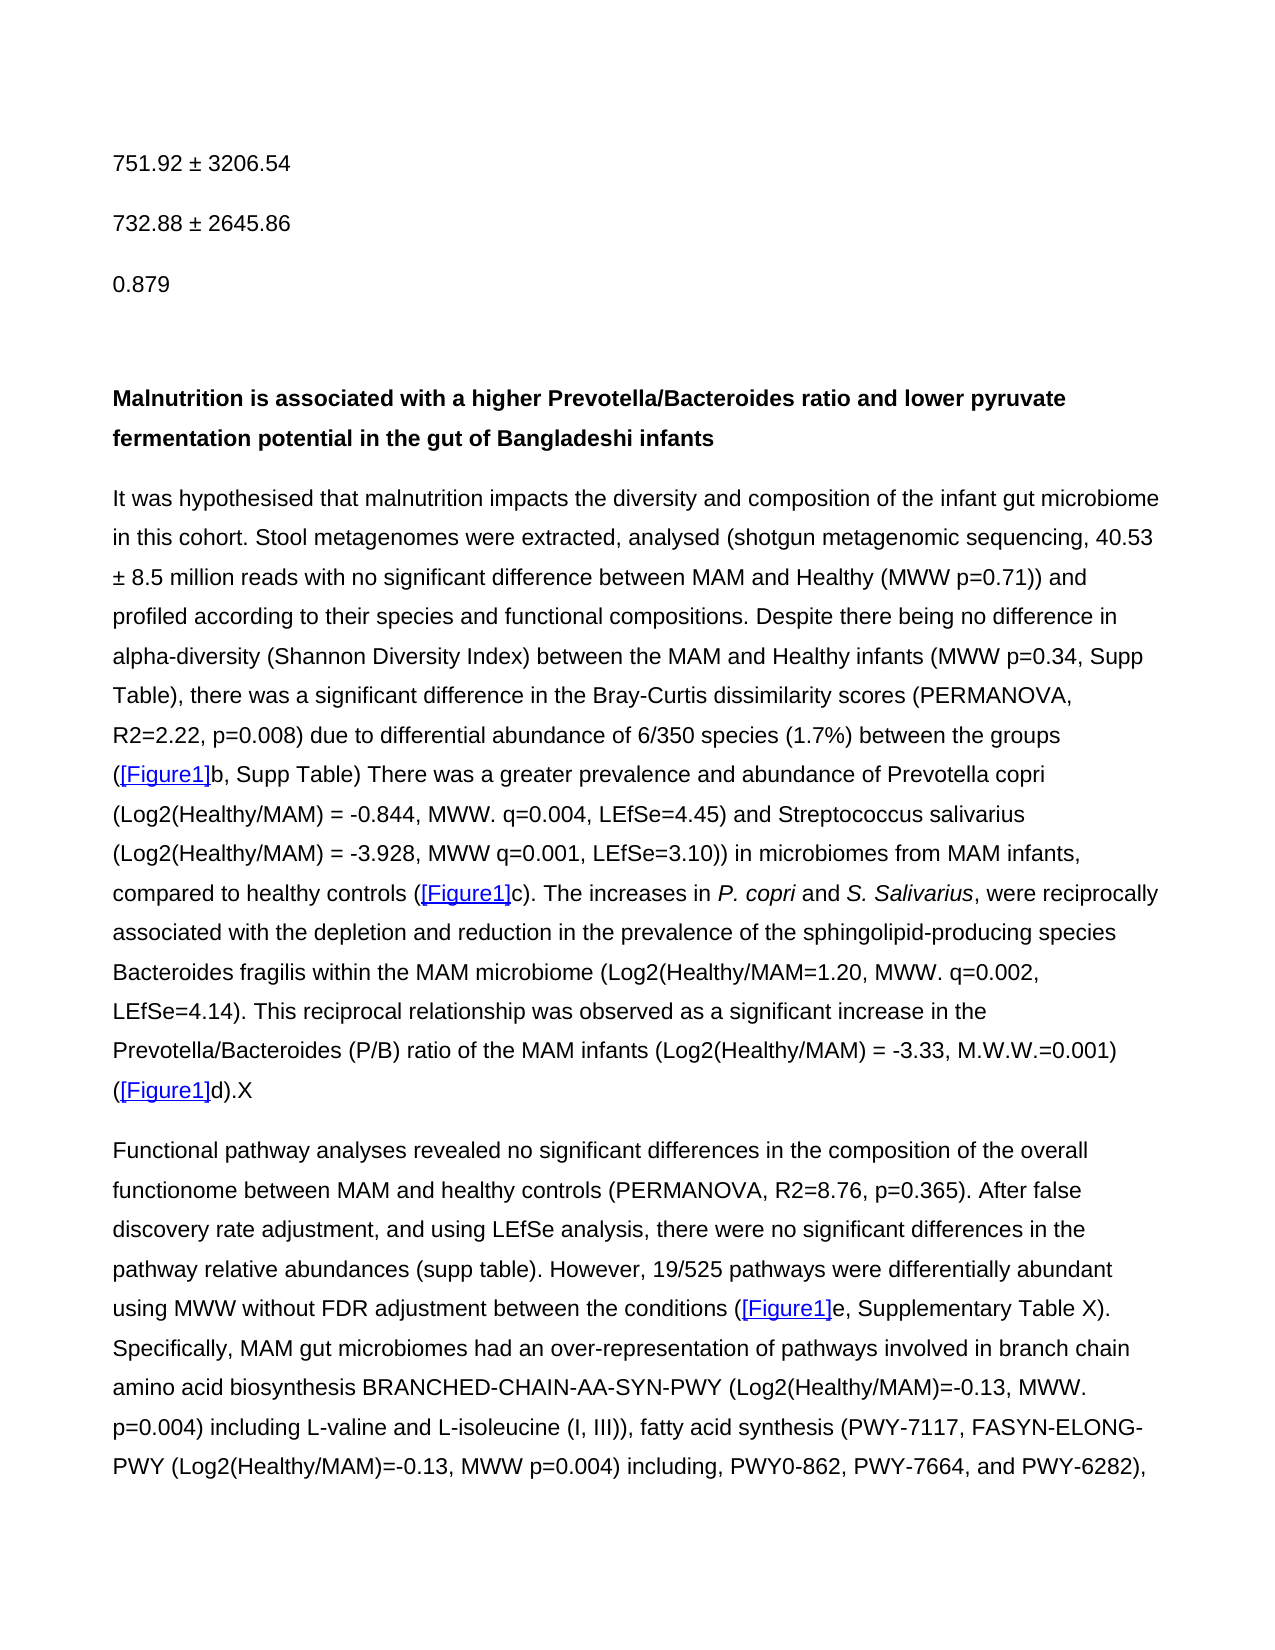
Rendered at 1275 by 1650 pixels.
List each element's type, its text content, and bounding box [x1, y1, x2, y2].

text Functional pathway analyses revealed no significant differences in the composition of the overall functionome between MAM and healthy controls (PERMANOVA, R2=8.76, p=0.365). After false discovery rate adjustment, and using LEfSe analysis, there were no significant differences in the pathway relative abundances (supp table). However, 19/525 pathways were differentially abundant using MWW without FDR adjustment between the conditions ([Figure1]e, Supplementary Table X). Specifically, MAM gut microbiomes had an over-representation of pathways involved in branch chain amino acid biosynthesis BRANCHED-CHAIN-AA-SYN-PWY (Log2(Healthy/MAM)=-0.13, MWW. p=0.004) including L-valine and L-isoleucine (I, III)), fatty acid synthesis (PWY-7117, FASYN-ELONG-PWY (Log2(Healthy/MAM)=-0.13, MWW p=0.004) including, PWY0-862, PWY-7664, and PWY-6282), [112, 1137, 1162, 1479]
text 751.92 ± 3206.54 [112, 150, 1162, 176]
text 0.879 [112, 271, 1162, 297]
text It was hypothesised that malnutrition impacts the diversity and composition of the infant gut microbiome in this cohort. Stool metagenomes were extracted, analysed (shotgun metagenomic sequencing, 40.53 ± 8.5 million reads with no significant difference between MAM and Healthy (MWW p=0.71)) and profiled according to their species and functional compositions. Despite there being no difference in alpha-diversity (Shannon Diversity Index) between the MAM and Healthy infants (MWW p=0.34, Supp Table), there was a significant difference in the Bray-Curtis dissimilarity scores (PERMANOVA, R2=2.22, p=0.008) due to differential abundance of 6/350 species (1.7%) between the groups ([Figure1]b, Supp Table) There was a greater prevalence and abundance of Prevotella copri (Log2(Healthy/MAM) = -0.844, MWW. q=0.004, LEfSe=4.45) and Streptococcus salivarius (Log2(Healthy/MAM) = -3.928, MWW q=0.001, LEfSe=3.10)) in microbiomes from MAM infants, compared to healthy controls ([Figure1]c). The increases in P. copri and S. Salivarius, were reciprocally associated with the depletion and reduction in the prevalence of the sphingolipid-producing species Bacteroides fragilis within the MAM microbiome (Log2(Healthy/MAM=1.20, MWW. q=0.002, LEfSe=4.14). This reciprocal relationship was observed as a significant increase in the Prevotella/Bacteroides (P/B) ratio of the MAM infants (Log2(Healthy/MAM) = -3.33, M.W.W.=0.001) ([Figure1]d).X [112, 485, 1162, 1103]
text 732.88 ± 2645.86 [112, 210, 1162, 237]
subtitle Malnutrition is associated with a higher Prevotella/Bacteroides ratio and lower pyruvate fermentation potential in the gut of Bangladeshi infants [112, 385, 1162, 451]
